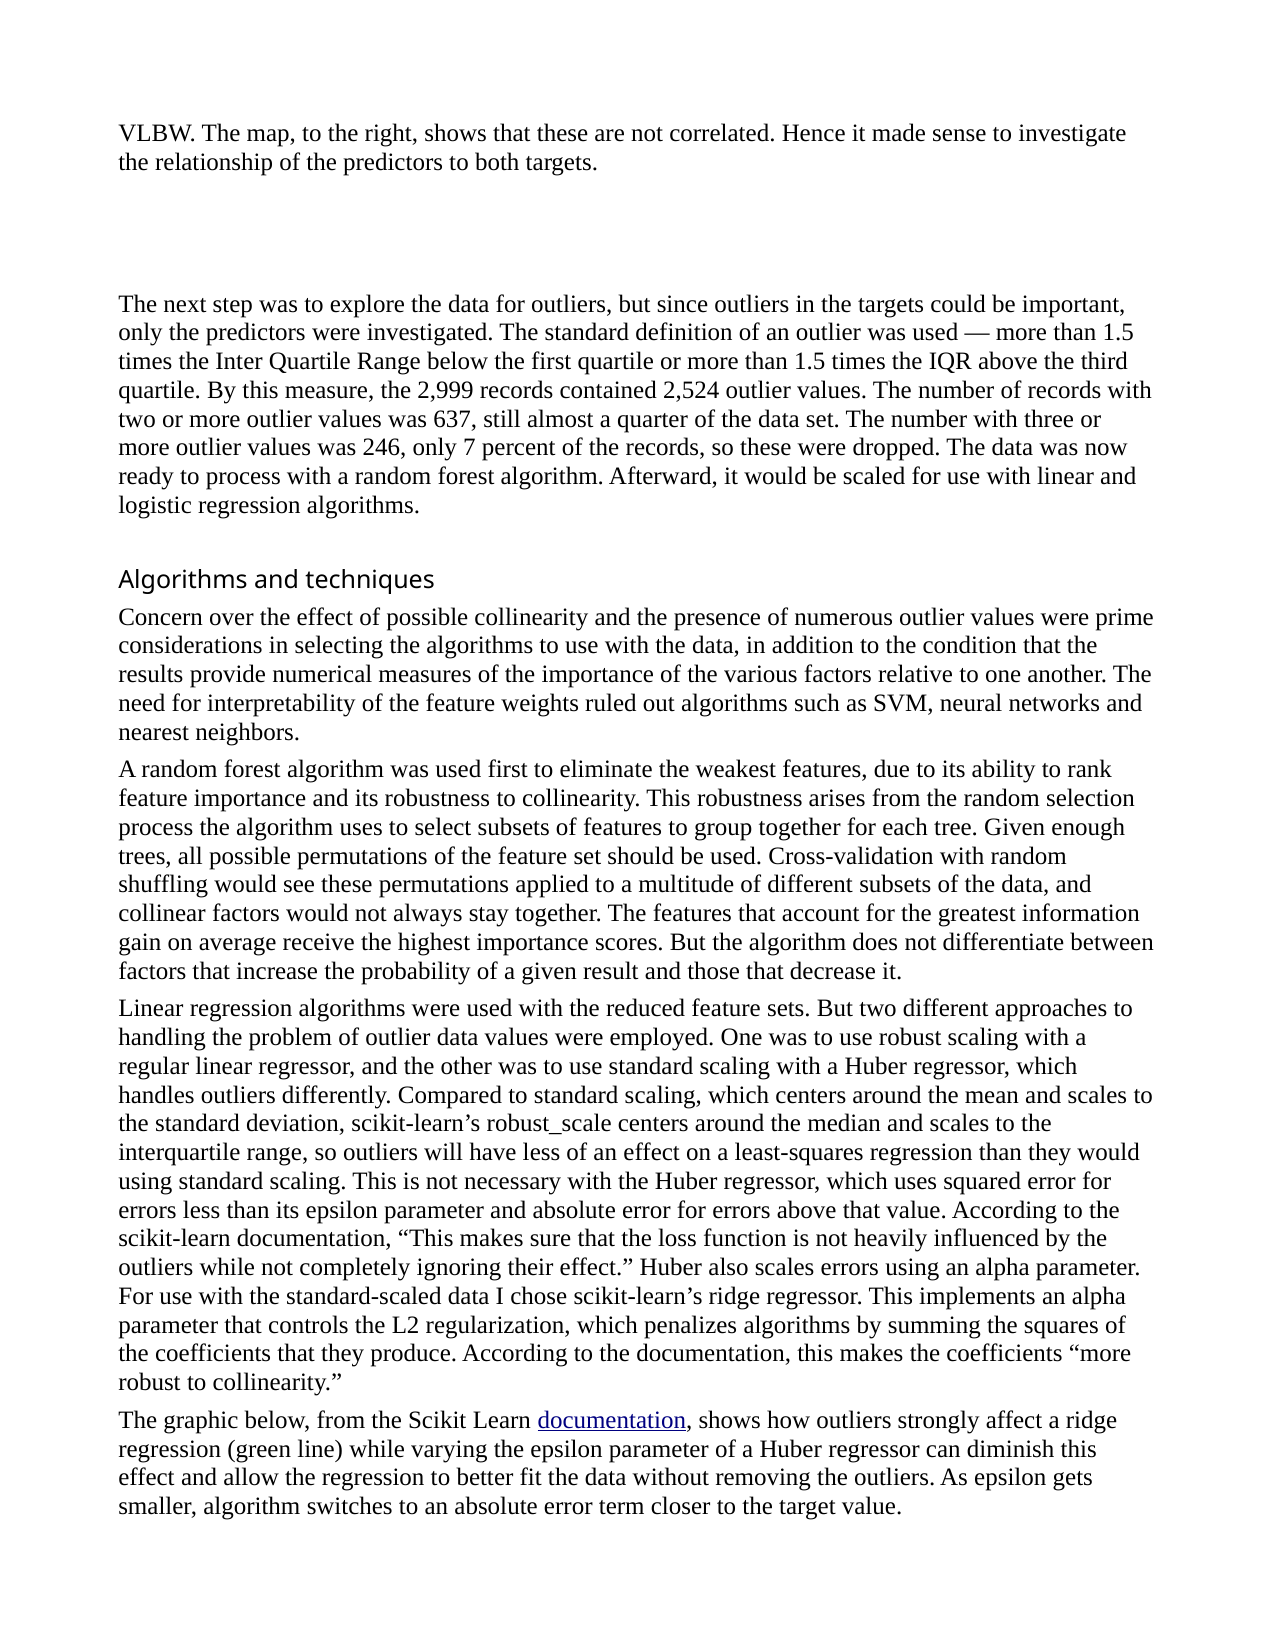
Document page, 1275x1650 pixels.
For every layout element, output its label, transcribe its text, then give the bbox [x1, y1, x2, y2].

text Algorithms and techniques [118, 562, 1157, 596]
text The next step was to explore the data for outliers, but since outliers in the targets could be important, only the predictors were investigated. The standard definition of an outlier was used — more than 1.5 times the Inter Quartile Range below the first quartile or more than 1.5 times the IQR above the third quartile. By this measure, the 2,999 records contained 2,524 outlier values. The number of records with two or more outlier values was 637, still almost a quarter of the data set. The number with three or more outlier values was 246, only 7 percent of the records, so these were dropped. The data was now ready to process with a random forest algorithm. Afterward, it would be scaled for use with linear and logistic regression algorithms. [118, 289, 1157, 519]
text A random forest algorithm was used first to eliminate the weakest features, due to its ability to rank feature importance and its robustness to collinearity. This robustness arises from the random selection process the algorithm uses to select subsets of features to group together for each tree. Given enough trees, all possible permutations of the feature set should be used. Cross-validation with random shuffling would see these permutations applied to a multitude of different subsets of the data, and collinear factors would not always stay together. The features that account for the greatest information gain on average receive the highest importance scores. But the algorithm does not differentiate between factors that increase the probability of a given result and those that decrease it. [118, 754, 1157, 984]
text Linear regression algorithms were used with the reduced feature sets. But two different approaches to handling the problem of outlier data values were employed. One was to use robust scaling with a regular linear regressor, and the other was to use standard scaling with a Huber regressor, which handles outliers differently. Compared to standard scaling, which centers around the mean and scales to the standard deviation, scikit-learn’s robust_scale centers around the median and scales to the interquartile range, so outliers will have less of an effect on a least-squares regression than they would using standard scaling. This is not necessary with the Huber regressor, which uses squared error for errors less than its epsilon parameter and absolute error for errors above that value. According to the scikit-learn documentation, “This makes sure that the loss function is not heavily influenced by the outliers while not completely ignoring their effect.” Huber also scales errors using an alpha parameter. For use with the standard-scaled data I chose scikit-learn’s ridge regressor. This implements an alpha parameter that controls the L2 regularization, which penalizes algorithms by summing the squares of the coefficients that they produce. According to the documentation, this makes the coefficients “more robust to collinearity.” [118, 993, 1157, 1396]
text Concern over the effect of possible collinearity and the presence of numerous outlier values were prime considerations in selecting the algorithms to use with the data, in addition to the condition that the results provide numerical measures of the importance of the various factors relative to one another. The need for interpretability of the feature weights ruled out algorithms such as SVM, neural networks and nearest neighbors. [118, 602, 1157, 746]
text The graphic below, from the Scikit Learn documentation, shows how outliers strongly affect a ridge regression (green line) while varying the epsilon parameter of a Huber regressor can diminish this effect and allow the regression to better fit the data without removing the outliers. As epsilon gets smaller, algorithm switches to an absolute error term closer to the target value. [118, 1405, 1157, 1520]
text VLBW. The map, to the right, shows that these are not correlated. Hence it made sense to investigate the relationship of the predictors to both targets. [118, 118, 1157, 176]
